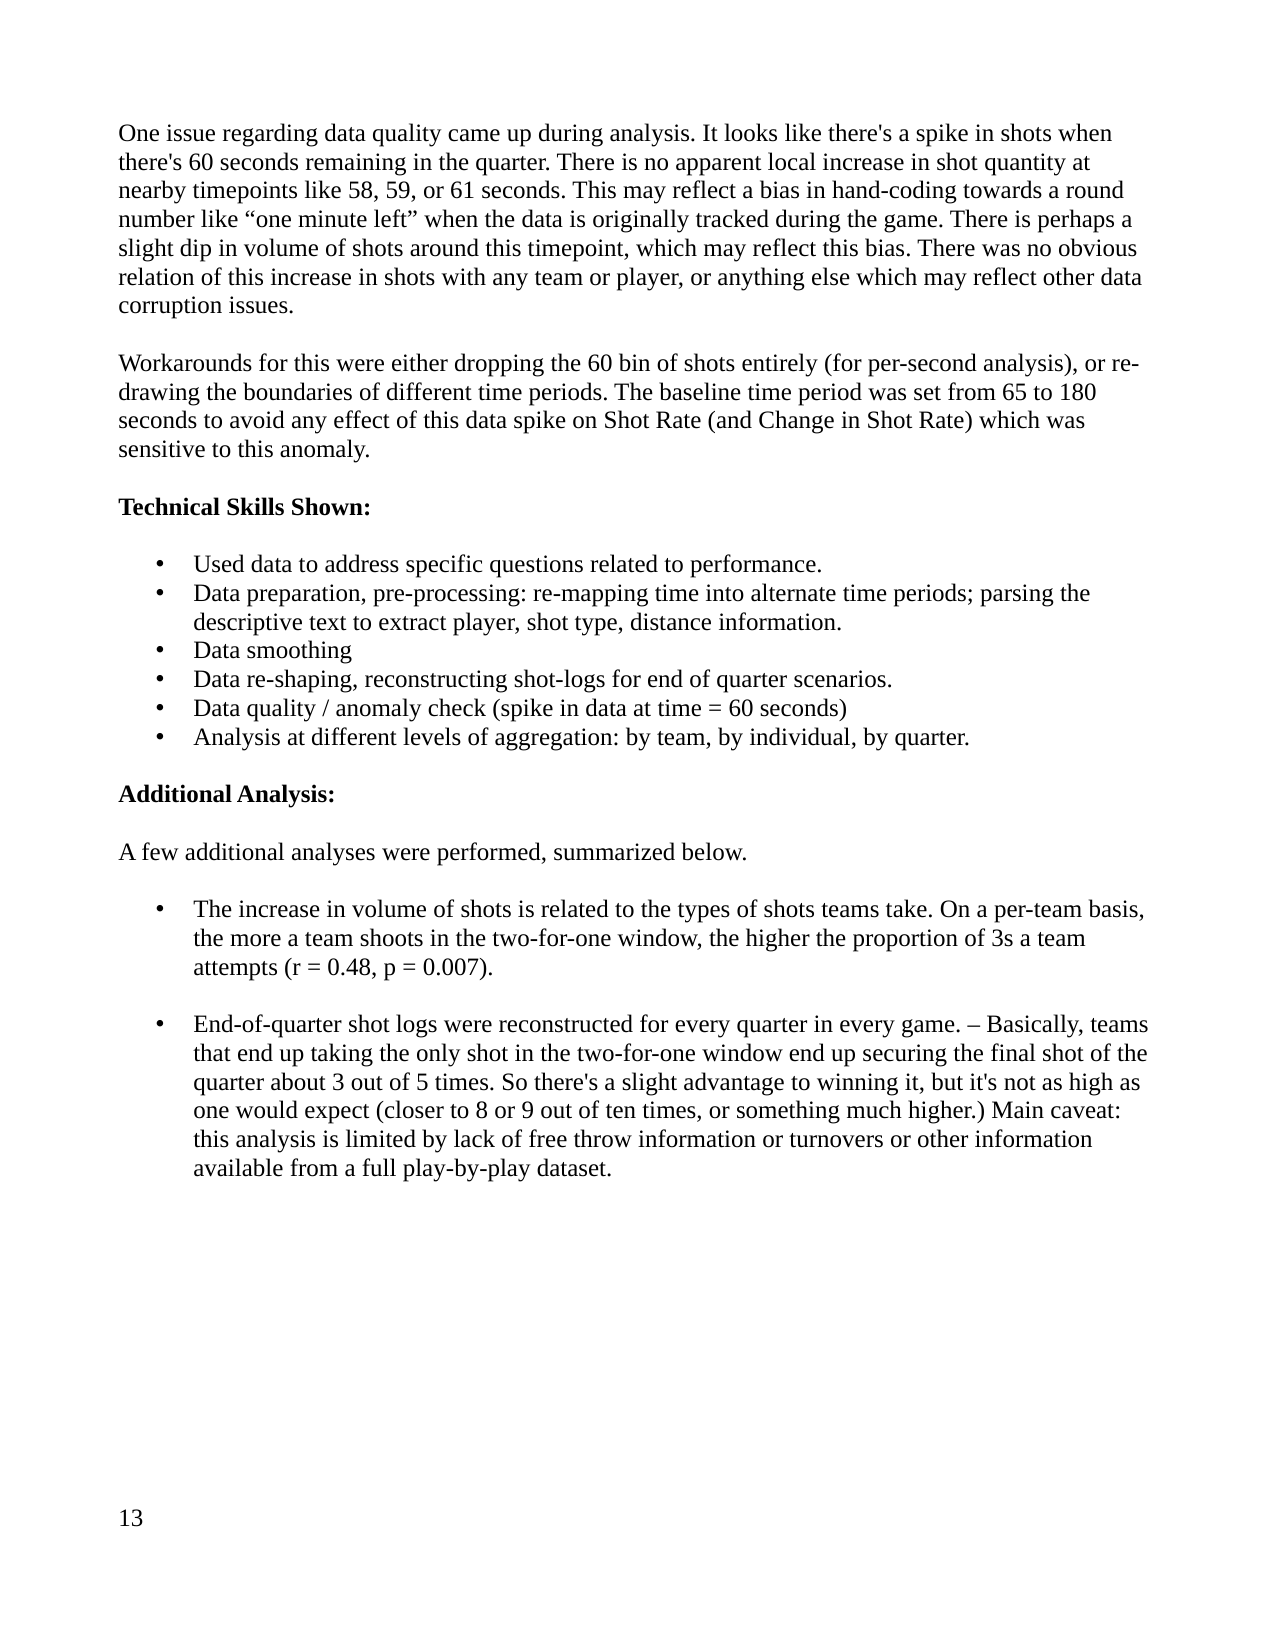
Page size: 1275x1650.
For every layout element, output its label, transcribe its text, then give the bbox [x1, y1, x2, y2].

list Data preparation, pre-processing: re-mapping time into alternate time periods; parsing the descriptive text to extract player, shot type, distance information. [156, 578, 1157, 636]
list Data smoothing [156, 636, 1157, 664]
text Technical Skills Shown: [118, 492, 1157, 521]
text A few additional analyses were performed, summarized below. [118, 837, 1157, 866]
list End-of-quarter shot logs were reconstructed for every quarter in every game. – Basically, teams that end up taking the only shot in the two-for-one window end up securing the final shot of the quarter about 3 out of 5 times. So there's a slight advantage to winning it, but it's not as high as one would expect (closer to 8 or 9 out of ten times, or something much higher.) Main caveat: this analysis is limited by lack of free throw information or turnovers or other information available from a full play-by-play dataset. [156, 1009, 1157, 1182]
list The increase in volume of shots is related to the types of shots teams take. On a per-team basis, the more a team shoots in the two-for-one window, the higher the proportion of 3s a team attempts (r = 0.48, p = 0.007). [156, 894, 1157, 981]
text Additional Analysis: [118, 779, 1157, 808]
list Analysis at different levels of aggregation: by team, by individual, by quarter. [156, 722, 1157, 751]
text One issue regarding data quality came up during analysis. It looks like there's a spike in shots when there's 60 seconds remaining in the quarter. There is no apparent local increase in shot quantity at nearby timepoints like 58, 59, or 61 seconds. This may reflect a bias in hand-coding towards a round number like “one minute left” when the data is originally tracked during the game. There is perhaps a slight dip in volume of shots around this timepoint, which may reflect this bias. There was no obvious relation of this increase in shots with any team or player, or anything else which may reflect other data corruption issues. [118, 118, 1157, 319]
list Data re-shaping, reconstructing shot-logs for end of quarter scenarios. [156, 664, 1157, 693]
list Data quality / anomaly check (spike in data at time = 60 seconds) [156, 693, 1157, 722]
list Used data to address specific questions related to performance. [156, 549, 1157, 578]
text Workarounds for this were either dropping the 60 bin of shots entirely (for per-second analysis), or re-drawing the boundaries of different time periods. The baseline time period was set from 65 to 180 seconds to avoid any effect of this data spike on Shot Rate (and Change in Shot Rate) which was sensitive to this anomaly. [118, 348, 1157, 463]
